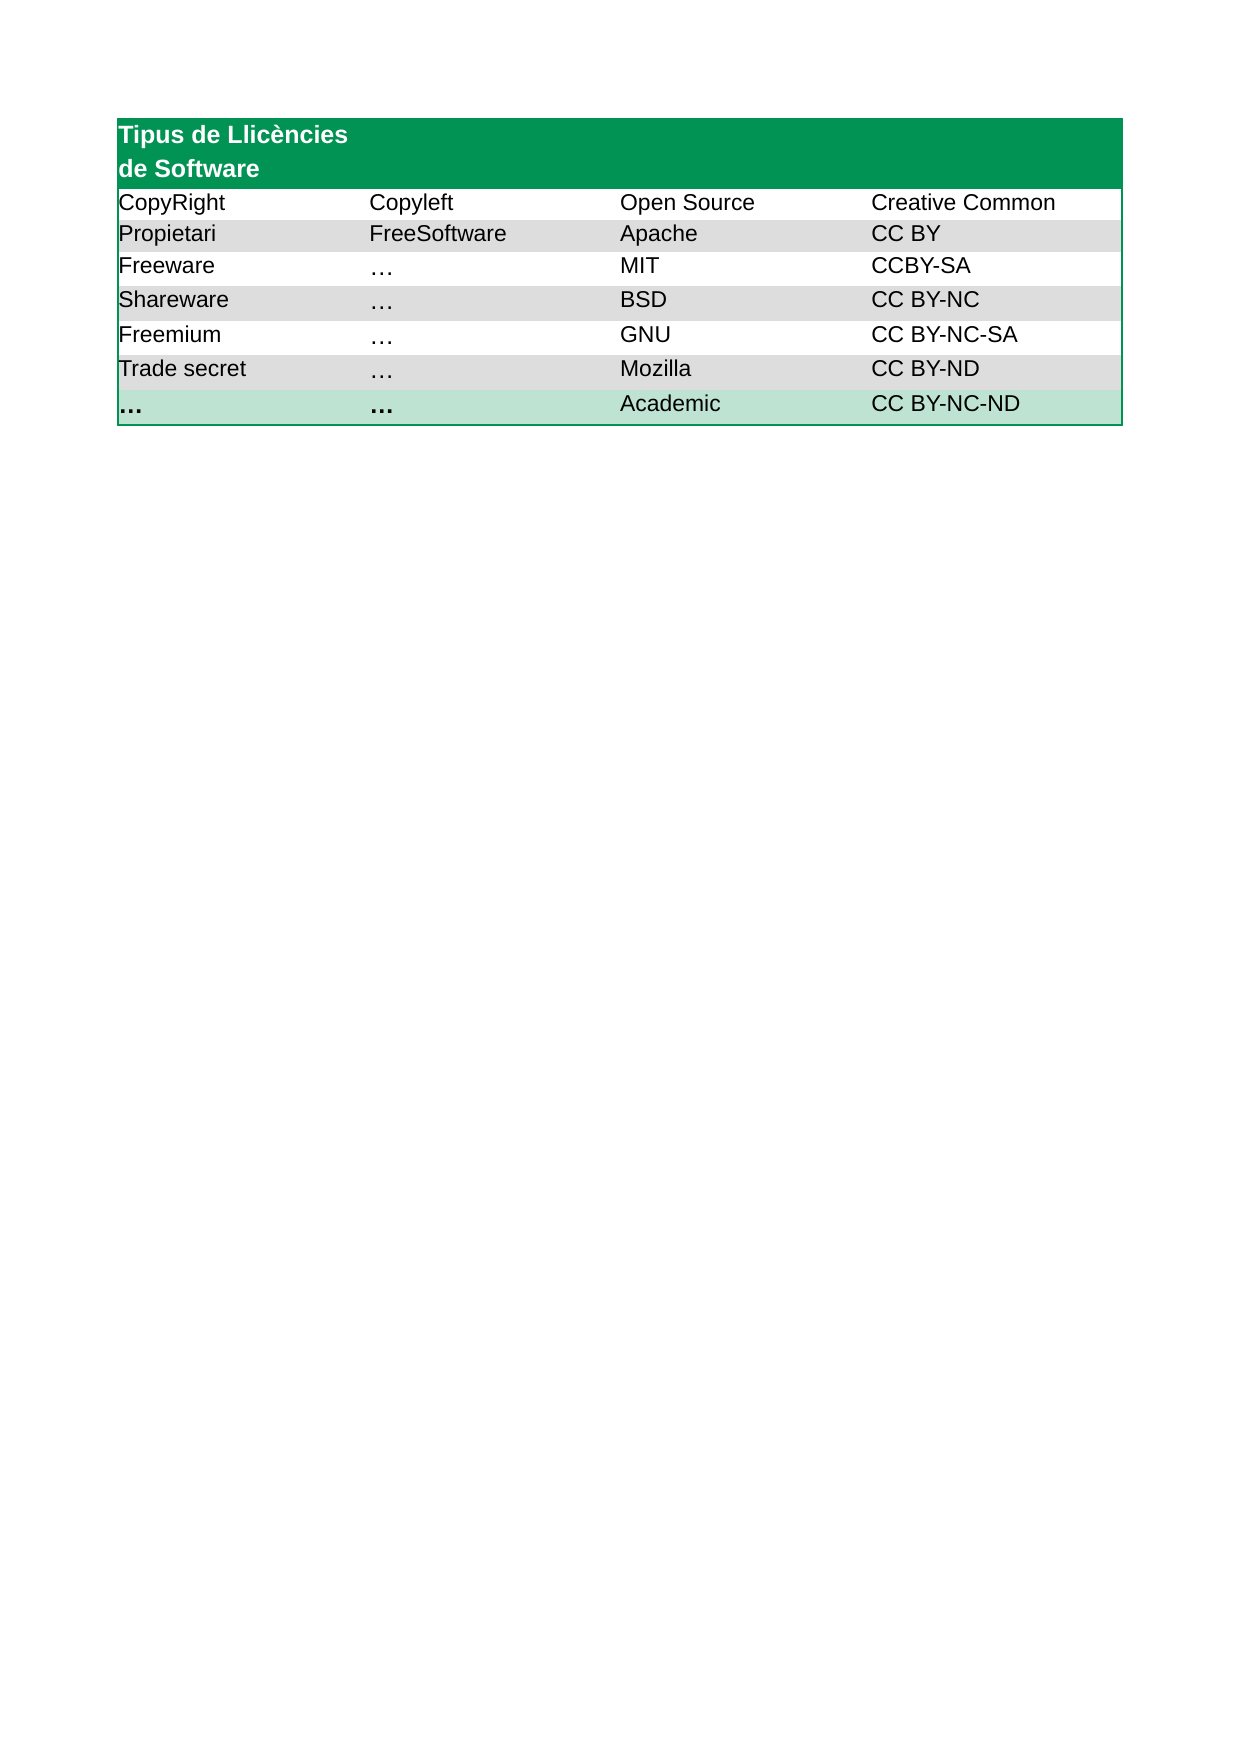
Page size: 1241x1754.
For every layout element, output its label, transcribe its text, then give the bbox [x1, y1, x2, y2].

table_header [369, 120, 620, 189]
table_cell … [369, 286, 620, 321]
table_cell Creative Common [871, 189, 1121, 220]
table_cell FreeSoftware [369, 220, 620, 252]
table_cell … [119, 390, 369, 424]
table_cell Freemium [119, 321, 369, 355]
table_cell CC BY [871, 220, 1121, 252]
table_cell … [369, 355, 620, 390]
table_header [871, 120, 1121, 189]
table_cell CCBY-SA [871, 252, 1121, 286]
table_cell Open Source [620, 189, 871, 220]
table_cell MIT [620, 252, 871, 286]
table_cell CopyRight [119, 189, 369, 220]
table_cell CC BY-NC-ND [871, 390, 1121, 424]
table_cell … [369, 390, 620, 424]
table_cell Copyleft [369, 189, 620, 220]
table_cell CC BY-NC-SA [871, 321, 1121, 355]
table_cell Trade secret [119, 355, 369, 390]
table_header Tipus de Llicències de Software [119, 120, 369, 189]
table_cell … [369, 321, 620, 355]
table_cell CC BY-NC [871, 286, 1121, 321]
table_header [620, 120, 871, 189]
table_cell Academic [620, 390, 871, 424]
table_cell Freeware [119, 252, 369, 286]
table_cell GNU [620, 321, 871, 355]
table_cell Mozilla [620, 355, 871, 390]
table_cell Apache [620, 220, 871, 252]
table_cell Propietari [119, 220, 369, 252]
table_cell BSD [620, 286, 871, 321]
table_cell Shareware [119, 286, 369, 321]
table_cell CC BY-ND [871, 355, 1121, 390]
table_cell … [369, 252, 620, 286]
